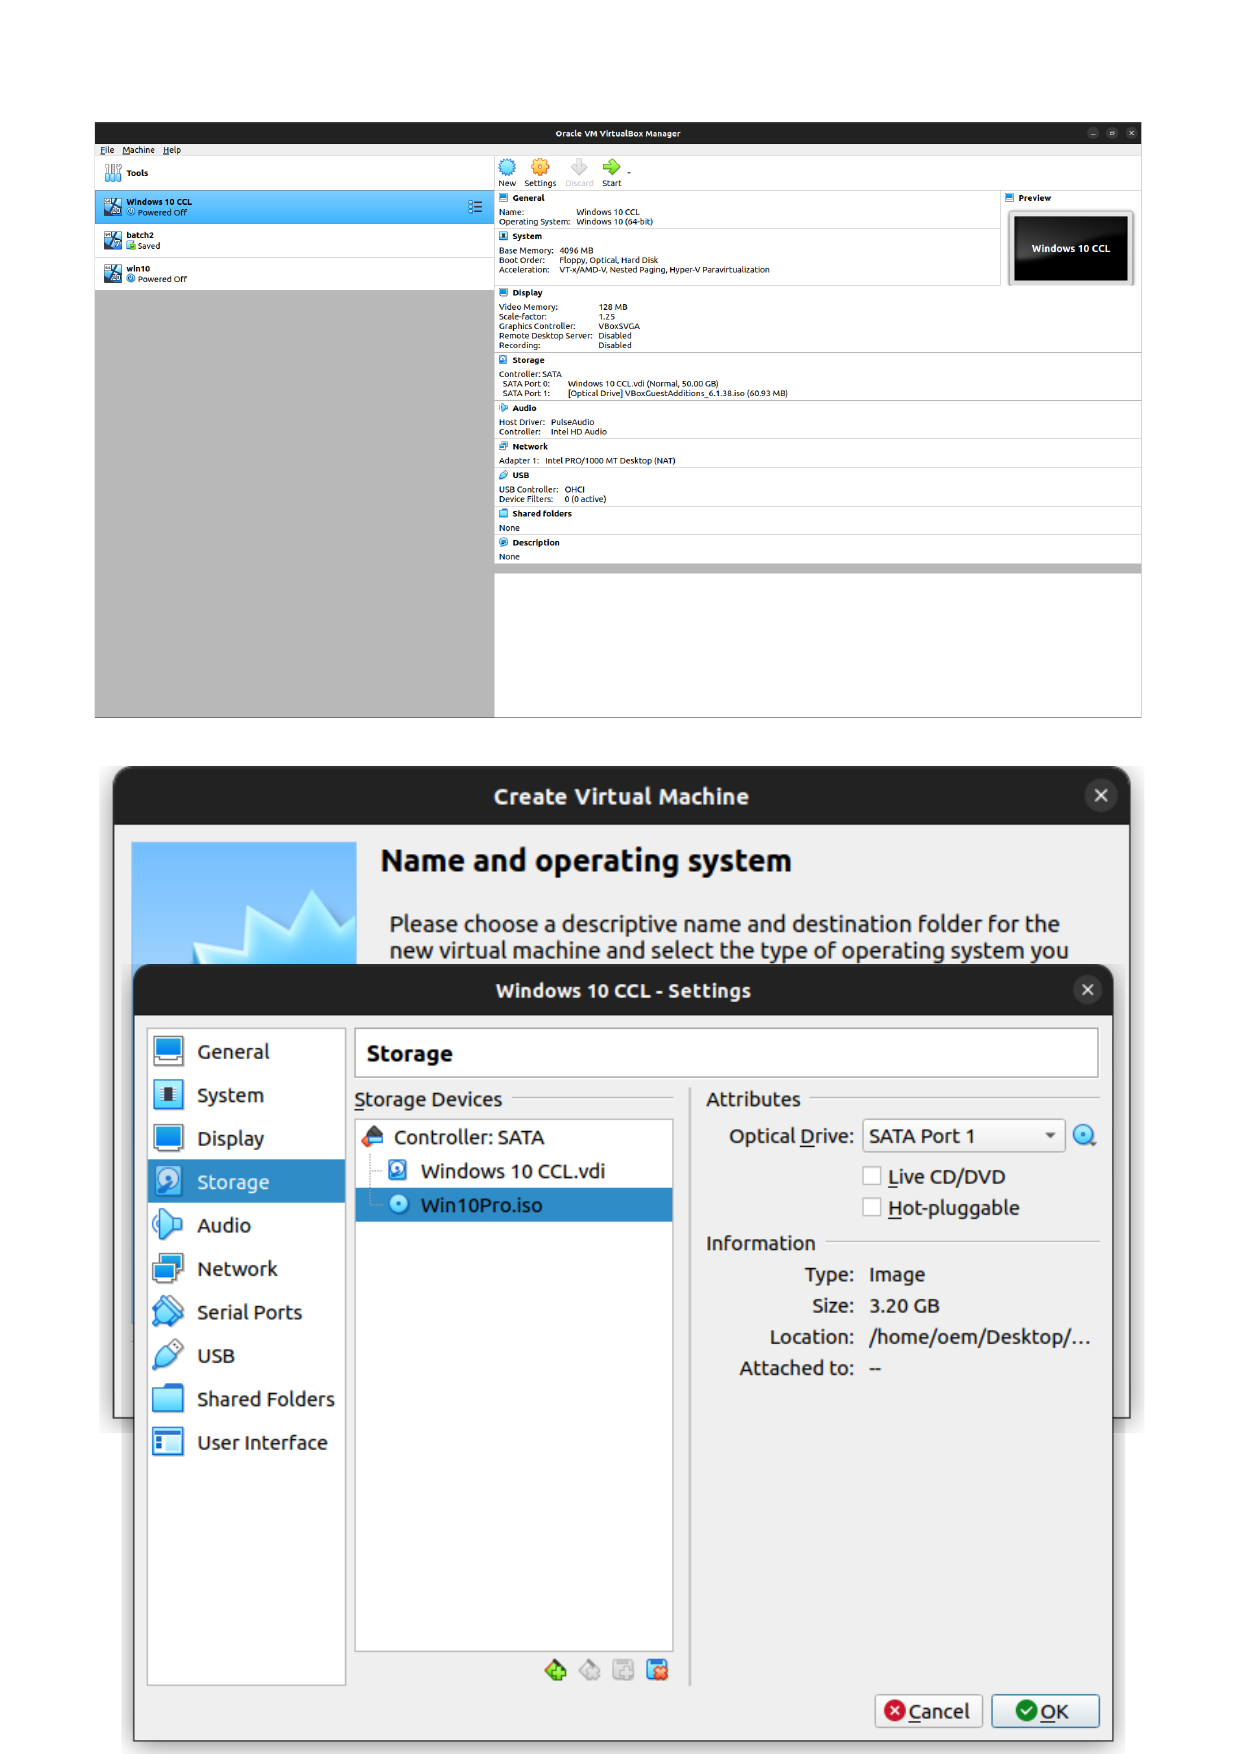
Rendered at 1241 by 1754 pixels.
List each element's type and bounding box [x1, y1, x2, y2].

picture [99, 766, 1145, 1754]
picture [94, 122, 1142, 718]
